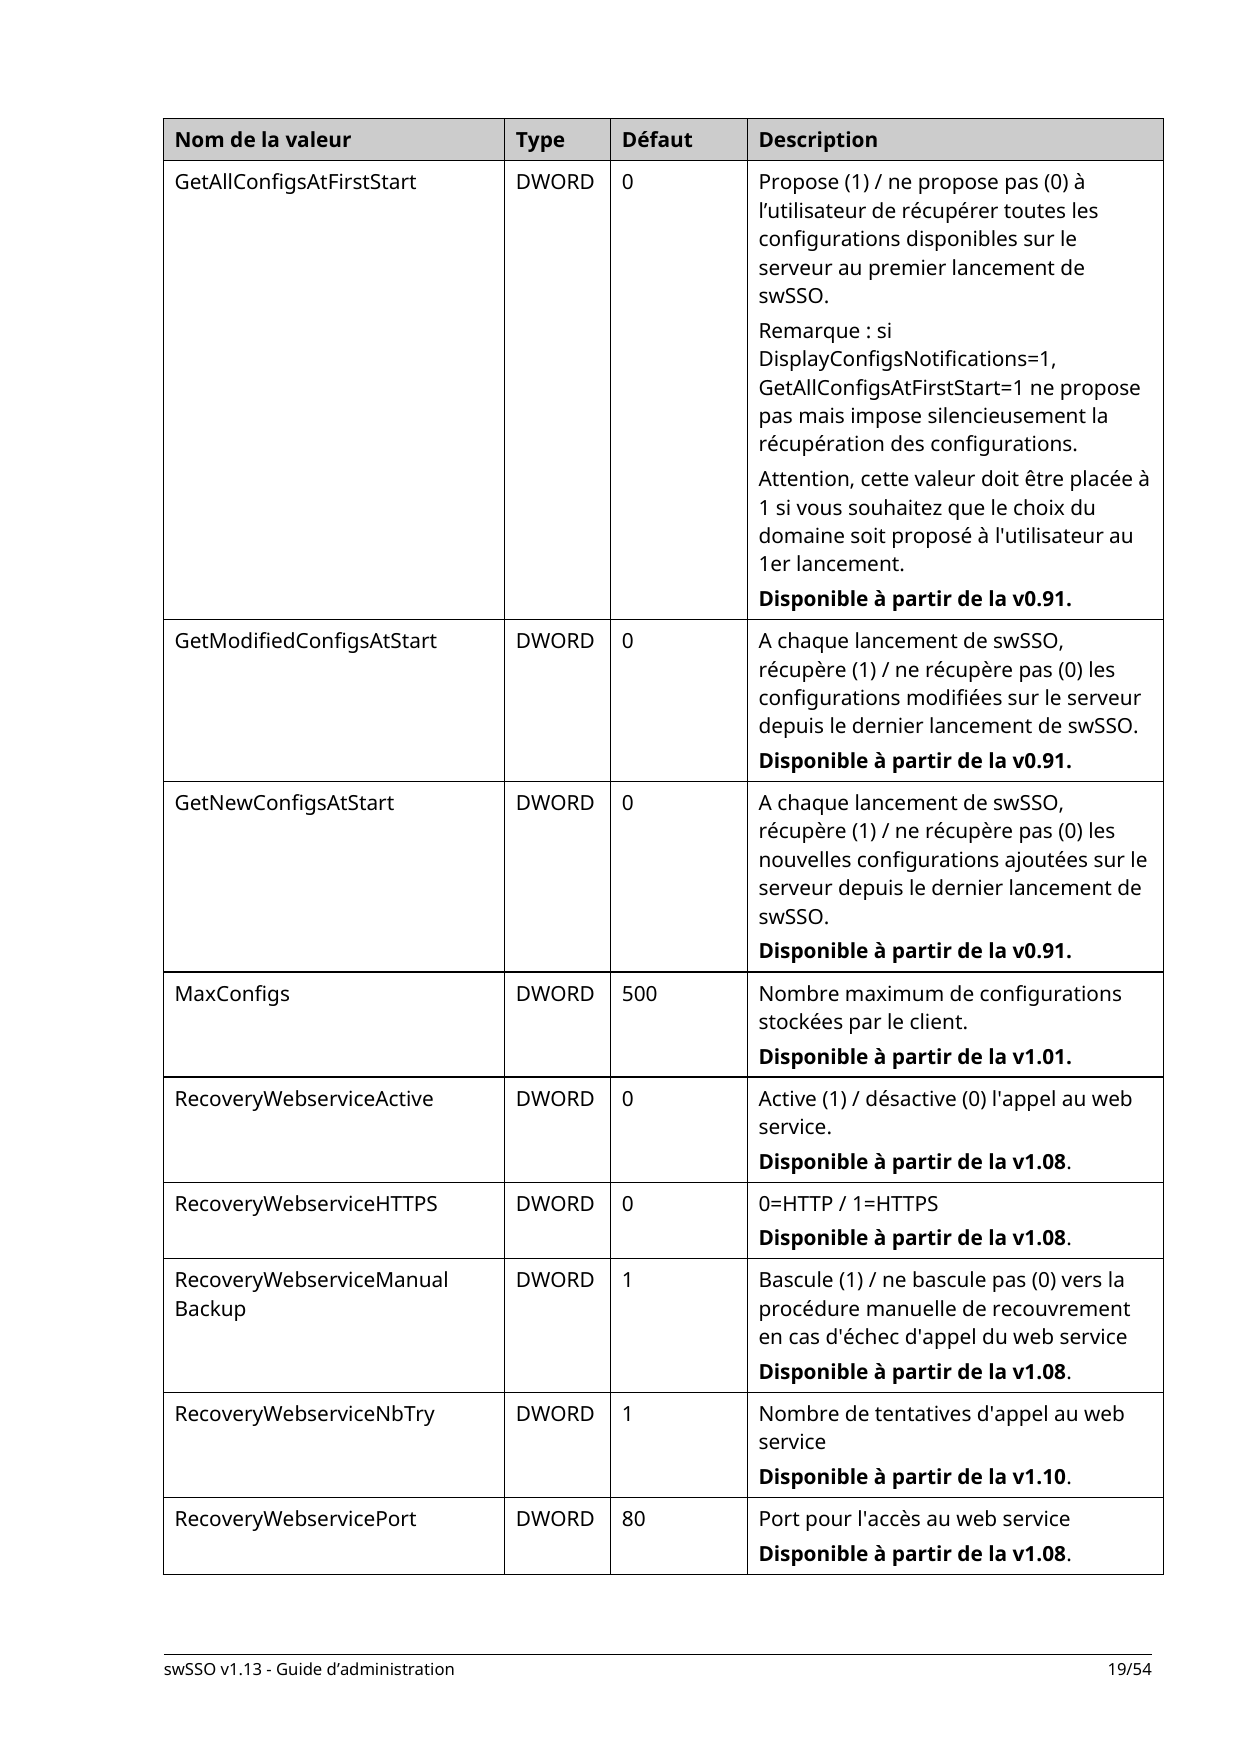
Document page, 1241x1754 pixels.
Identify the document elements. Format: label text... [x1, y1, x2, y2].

table_cell DWORD [505, 1183, 610, 1258]
table_cell DWORD [505, 1259, 610, 1392]
table_cell 1 [611, 1393, 747, 1497]
table_cell Bascule (1) / ne bascule pas (0) vers la procédure manuelle de recouvrement en cas d'échec d'appel du web service Disponible à partir de la v1.08. [748, 1259, 1163, 1392]
table_cell 0 [611, 1183, 747, 1258]
table_cell 0=HTTP / 1=HTTPS Disponible à partir de la v1.08. [748, 1183, 1163, 1258]
table_cell A chaque lancement de swSSO, récupère (1) / ne récupère pas (0) les nouvelles configurations ajoutées sur le serveur depuis le dernier lancement de swSSO. Disponible à partir de la v0.91. [748, 782, 1163, 971]
table_header Type [505, 119, 610, 160]
table_cell Propose (1) / ne propose pas (0) à l’utilisateur de récupérer toutes les configurations disponibles sur le serveur au premier lancement de swSSO. Remarque : si DisplayConfigsNotifications=1, GetAllConfigsAtFirstStart=1 ne propose pas mais impose silencieusement la récupération des configurations. Attention, cette valeur doit être placée à 1 si vous souhaitez que le choix du domaine soit proposé à l'utilisateur au 1er lancement. Disponible à partir de la v0.91. [748, 161, 1163, 619]
table_cell Nombre de tentatives d'appel au web service Disponible à partir de la v1.10. [748, 1393, 1163, 1497]
table_cell DWORD [505, 1393, 610, 1497]
table_cell DWORD [505, 1498, 610, 1573]
table_cell RecoveryWebserviceActive [164, 1078, 504, 1182]
table_cell RecoveryWebserviceNbTry [164, 1393, 504, 1497]
table_cell 1 [611, 1259, 747, 1392]
table_cell 0 [611, 1078, 747, 1182]
table_cell DWORD [505, 782, 610, 971]
table_cell 0 [611, 620, 747, 781]
table_header Nom de la valeur [164, 119, 504, 160]
table_cell Nombre maximum de configurations stockées par le client. Disponible à partir de la v1.01. [748, 973, 1163, 1076]
table_cell DWORD [505, 1078, 610, 1182]
table_cell 80 [611, 1498, 747, 1573]
table_cell DWORD [505, 973, 610, 1076]
table_cell Port pour l'accès au web service Disponible à partir de la v1.08. [748, 1498, 1163, 1573]
table_cell RecoveryWebserviceManual Backup [164, 1259, 504, 1392]
table_cell Active (1) / désactive (0) l'appel au web service. Disponible à partir de la v1.08. [748, 1078, 1163, 1182]
table_cell RecoveryWebservicePort [164, 1498, 504, 1573]
table_cell MaxConfigs [164, 973, 504, 1076]
table_cell 0 [611, 161, 747, 619]
table_cell 500 [611, 973, 747, 1076]
table_cell 0 [611, 782, 747, 971]
table_cell GetNewConfigsAtStart [164, 782, 504, 971]
table_header Défaut [611, 119, 747, 160]
table_cell DWORD [505, 620, 610, 781]
table_cell GetModifiedConfigsAtStart [164, 620, 504, 781]
table_cell RecoveryWebserviceHTTPS [164, 1183, 504, 1258]
table_cell A chaque lancement de swSSO, récupère (1) / ne récupère pas (0) les configurations modifiées sur le serveur depuis le dernier lancement de swSSO. Disponible à partir de la v0.91. [748, 620, 1163, 781]
table_cell DWORD [505, 161, 610, 619]
table_cell GetAllConfigsAtFirstStart [164, 161, 504, 619]
table_header Description [748, 119, 1163, 160]
